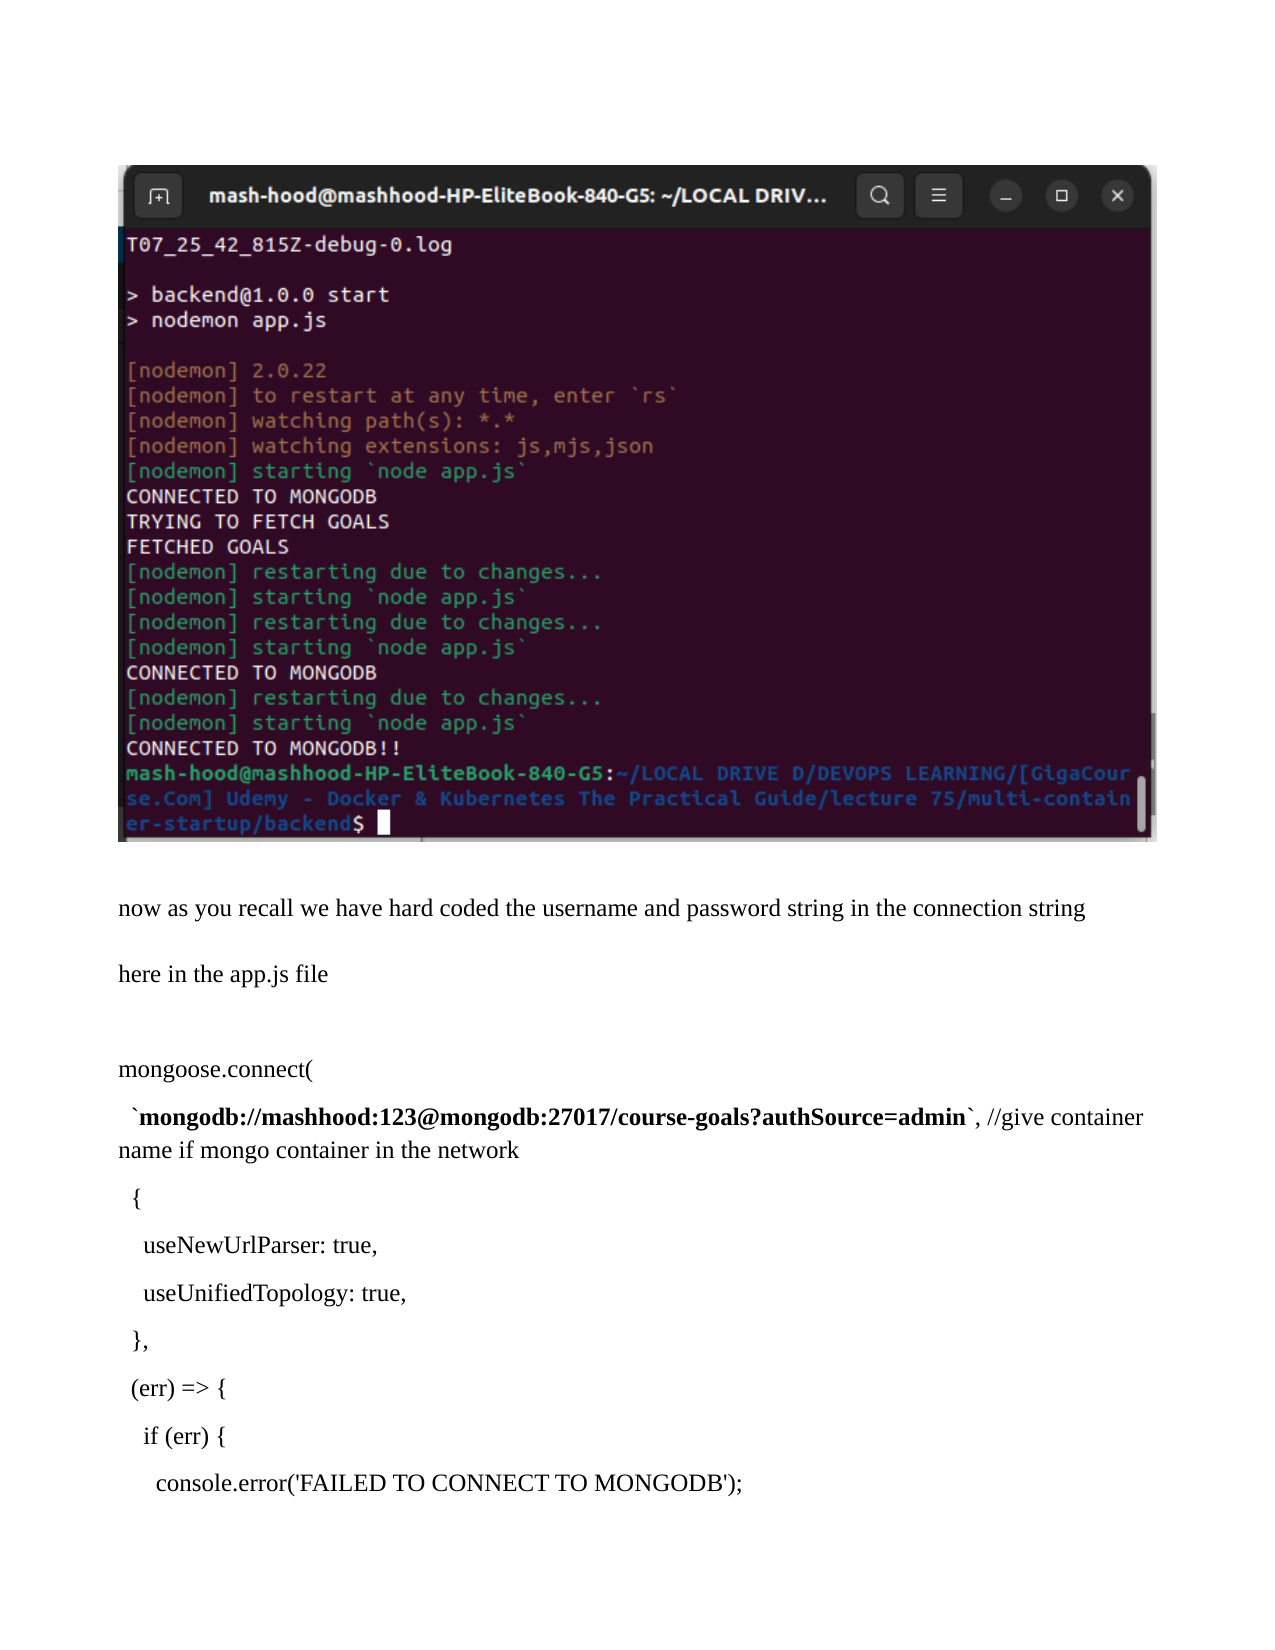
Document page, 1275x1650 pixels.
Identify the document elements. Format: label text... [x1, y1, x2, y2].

text now as you recall we have hard coded the username and password string in the connection string here in the app.js file [118, 893, 1157, 988]
text mongoose.connect( [118, 1054, 1157, 1083]
text (err) => { [118, 1373, 1157, 1402]
text useUnifiedTopology: true, [118, 1278, 1157, 1307]
text `mongodb://mashhood:123@mongodb:27017/course-goals?authSource=admin`, //give container name if mongo container in the network [118, 1102, 1157, 1164]
text }, [118, 1326, 1157, 1354]
text console.error('FAILED TO CONNECT TO MONGODB'); [118, 1468, 1157, 1497]
text if (err) { [118, 1421, 1157, 1449]
text useNewUrlParser: true, [118, 1230, 1157, 1259]
picture [118, 165, 1157, 842]
text { [118, 1183, 1157, 1212]
